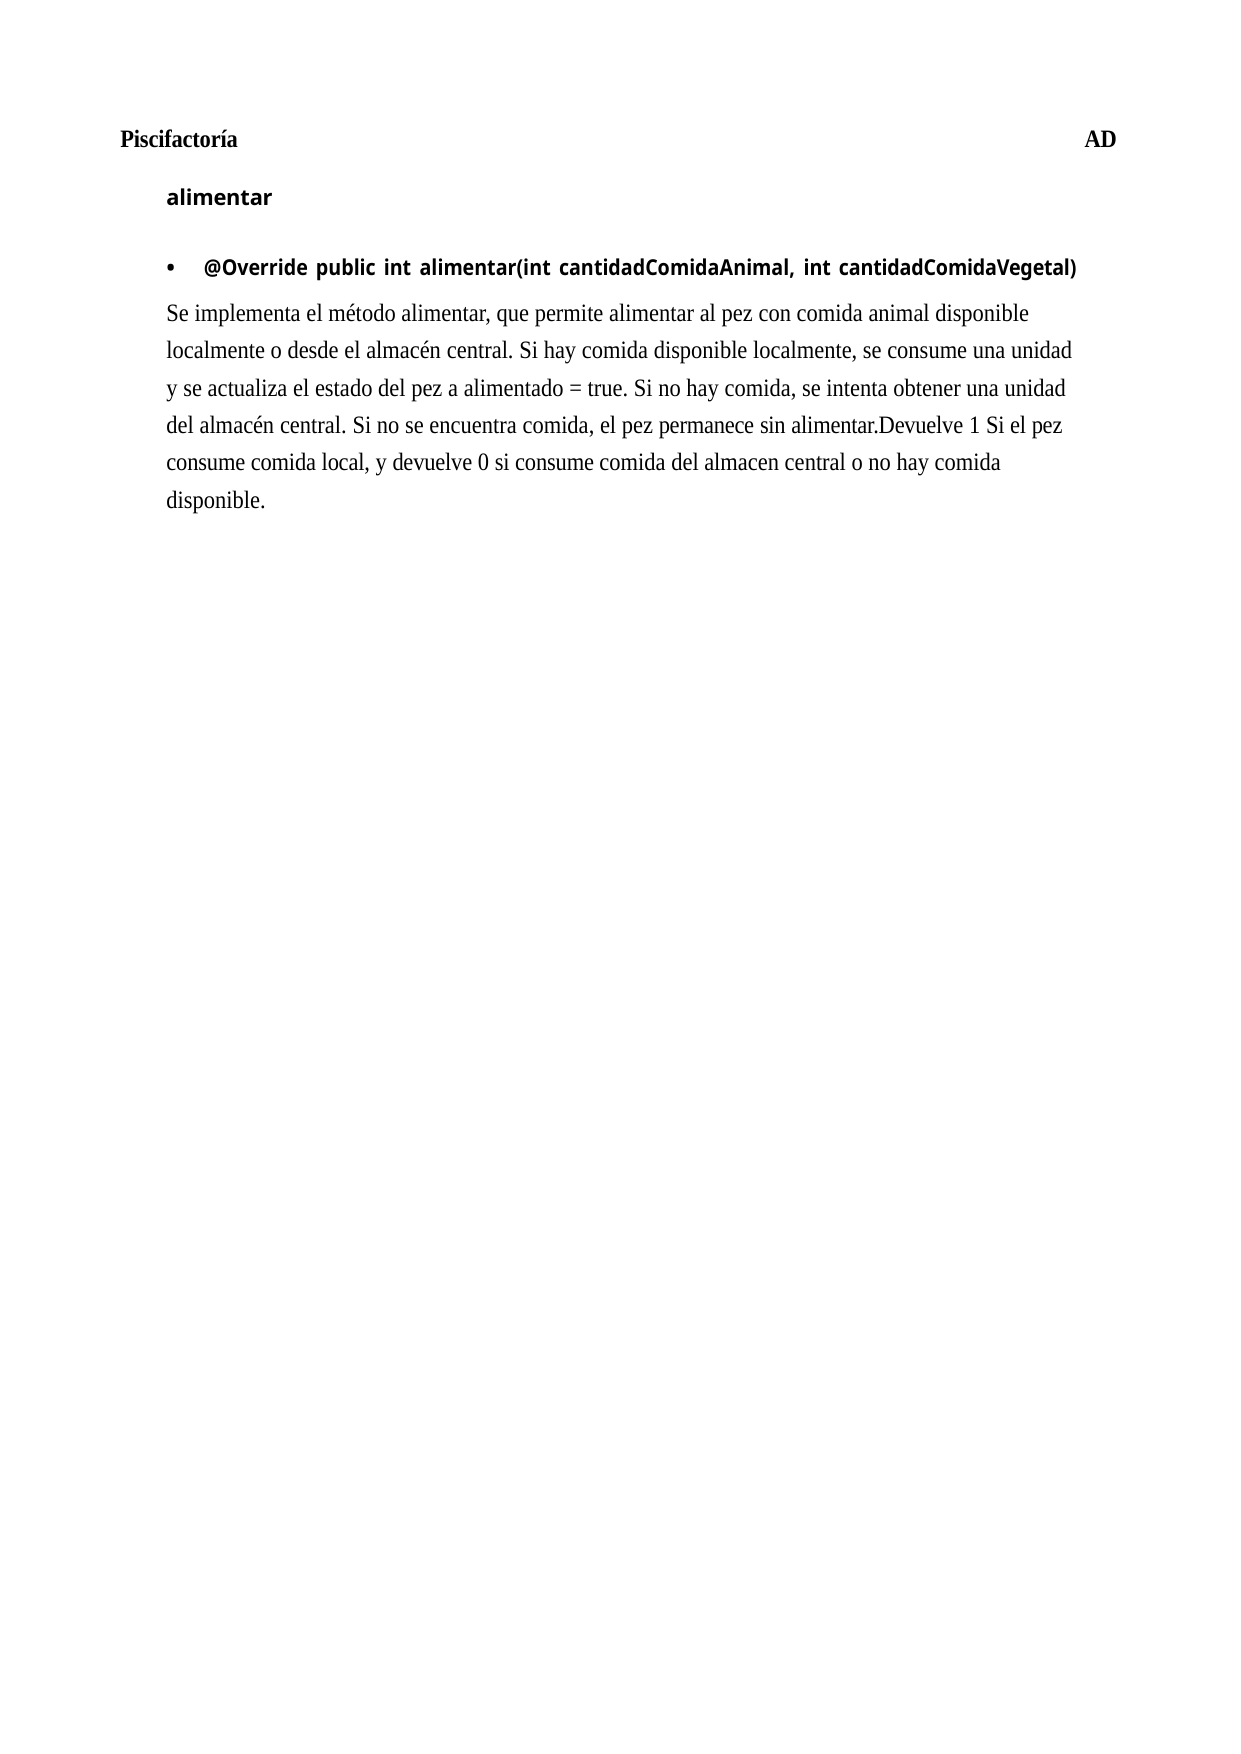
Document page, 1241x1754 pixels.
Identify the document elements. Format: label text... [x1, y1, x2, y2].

text Se implementa el método alimentar, que permite alimentar al pez con comida animal disponible localmente o desde el almacén central. Si hay comida disponible localmente, se consume una unidad y se actualiza el estado del pez a alimentado = true. Si no hay comida, se intenta obtener una unidad del almacén central. Si no se encuentra comida, el pez permanece sin alimentar.Devuelve 1 Si el pez consume comida local, y devuelve 0 si consume comida del almacen central o no hay comida disponible. [166, 298, 1085, 513]
list @Override public int alimentar(int cantidadComidaAnimal, int cantidadComidaVegetal) [166, 252, 1122, 282]
subtitle alimentar [166, 182, 1122, 212]
